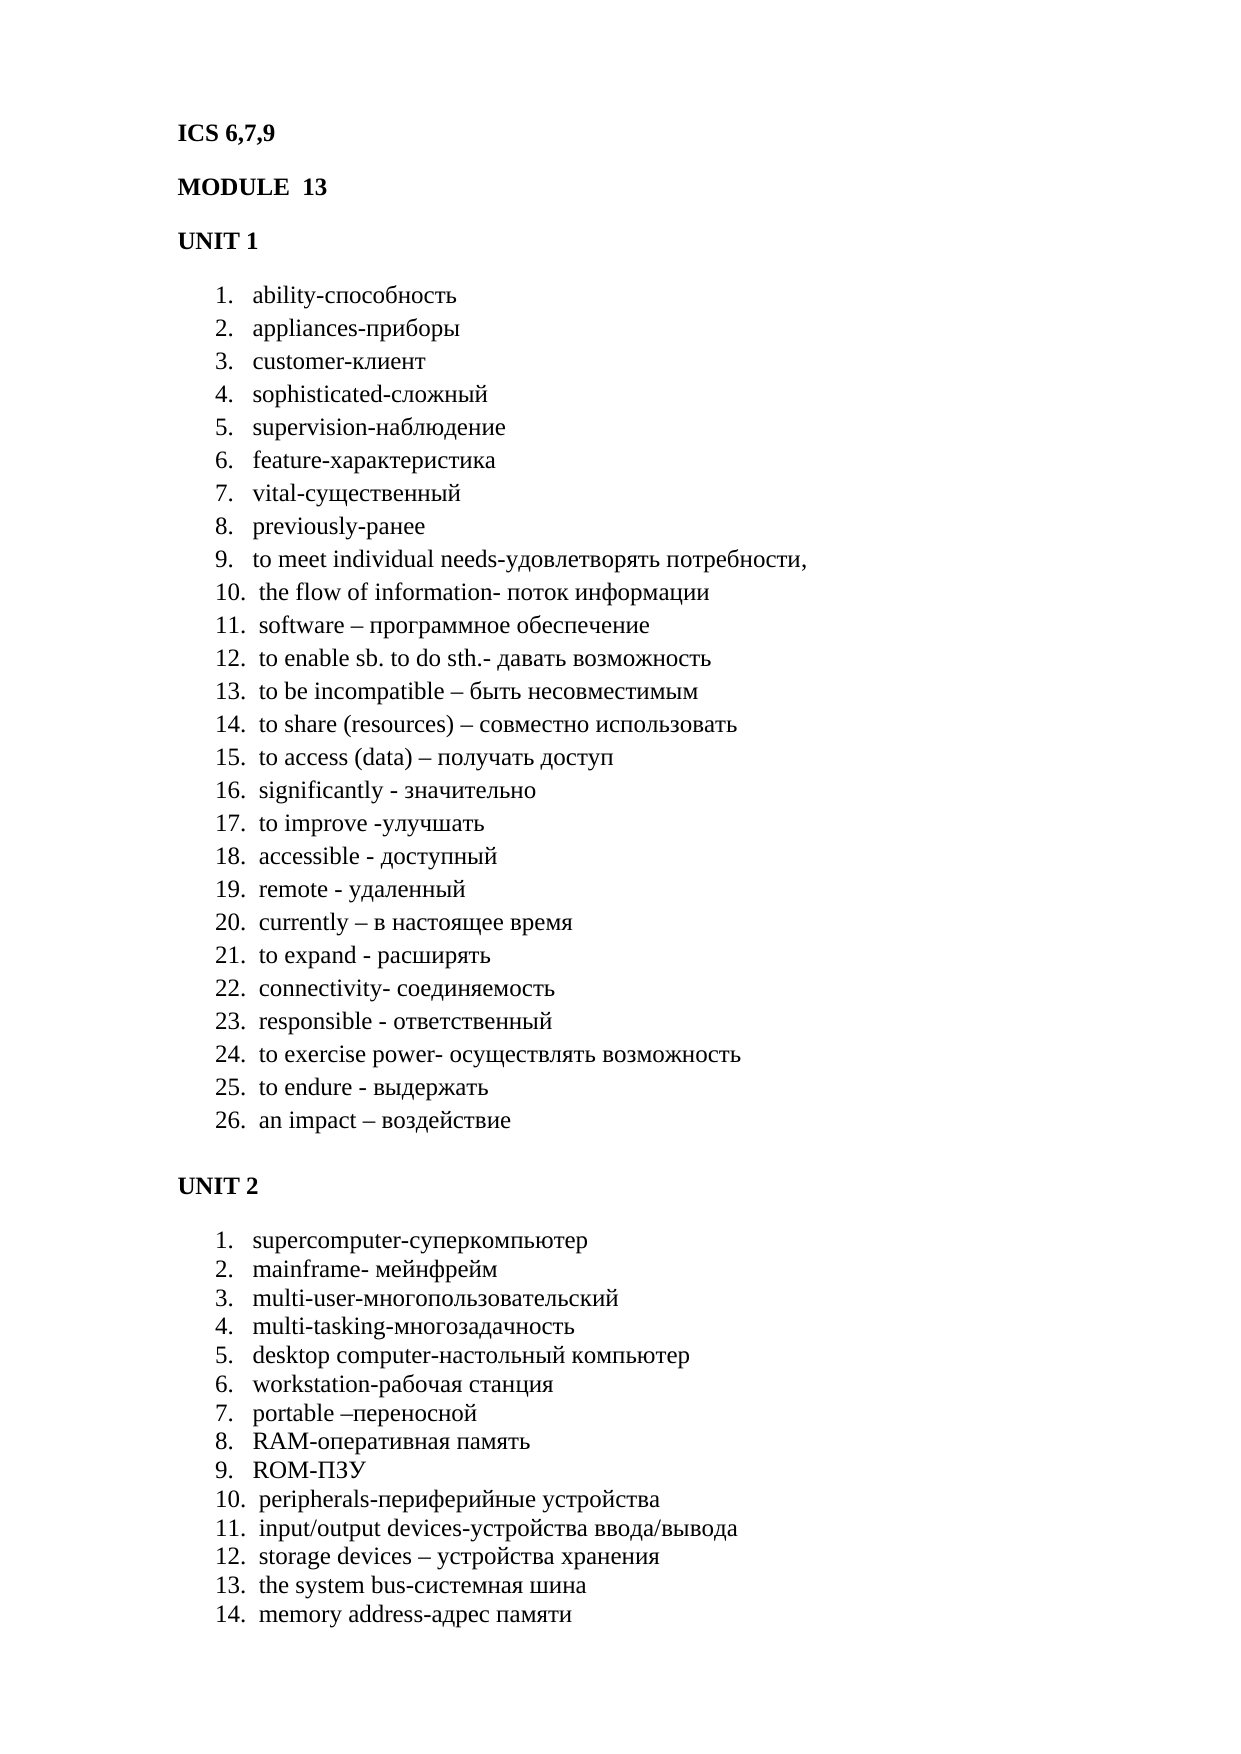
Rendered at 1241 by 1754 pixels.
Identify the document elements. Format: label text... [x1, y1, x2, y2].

list ability-способность [215, 280, 1152, 308]
list feature-характеристика [215, 445, 1152, 473]
text MODULE 13 [177, 172, 1152, 201]
list connectivity- соединяемость [215, 973, 1152, 1002]
list the flow of information- поток информации [215, 577, 1152, 606]
list RAM-оперативная память [215, 1426, 1152, 1455]
list the system bus-системная шина [215, 1570, 1152, 1599]
list input/output devices-устройства ввода/вывода [215, 1513, 1152, 1541]
list to enable sb. to do sth.- давать возможность [215, 643, 1152, 672]
list customer-клиент [215, 346, 1152, 374]
list desktop computer-настольный компьютер [215, 1340, 1152, 1369]
list sophisticated-сложный [215, 379, 1152, 407]
list currently – в настоящее время [215, 907, 1152, 936]
list to endure - выдержать [215, 1072, 1152, 1101]
list ROM-ПЗУ [215, 1455, 1152, 1484]
text UNIT 2 [177, 1171, 1152, 1200]
list multi-user-многопользовательский [215, 1283, 1152, 1311]
list to improve -улучшать [215, 808, 1152, 837]
list an impact – воздействие [215, 1105, 1152, 1134]
list to access (data) – получать доступ [215, 742, 1152, 771]
list to exercise power- осуществлять возможность [215, 1039, 1152, 1068]
list previously-ранее [215, 511, 1152, 539]
list software – программное обеспечение [215, 610, 1152, 639]
text UNIT 1 [177, 226, 1152, 254]
list to share (resources) – совместно использовать [215, 709, 1152, 738]
list to be incompatible – быть несовместимым [215, 676, 1152, 705]
list supercomputer-суперкомпьютер [215, 1225, 1152, 1254]
list memory address-адрес памяти [215, 1599, 1152, 1628]
list to meet individual needs-удовлетворять потребности, [215, 544, 1152, 573]
list appliances-приборы [215, 313, 1152, 341]
list portable –переносной [215, 1398, 1152, 1426]
list vital-существенный [215, 478, 1152, 507]
list responsible - ответственный [215, 1006, 1152, 1035]
list storage devices – устройства хранения [215, 1541, 1152, 1570]
list workstation-рабочая станция [215, 1369, 1152, 1398]
list significantly - значительно [215, 775, 1152, 804]
list accessible - доступный [215, 841, 1152, 870]
list remote - удаленный [215, 874, 1152, 903]
list multi-tasking-многозадачность [215, 1311, 1152, 1340]
text ICS 6,7,9 [177, 118, 1152, 147]
list supervision-наблюдение [215, 412, 1152, 441]
list peripherals-периферийные устройства [215, 1484, 1152, 1513]
list to expand - расширять [215, 940, 1152, 969]
list mainframe- мейнфрейм [215, 1254, 1152, 1283]
